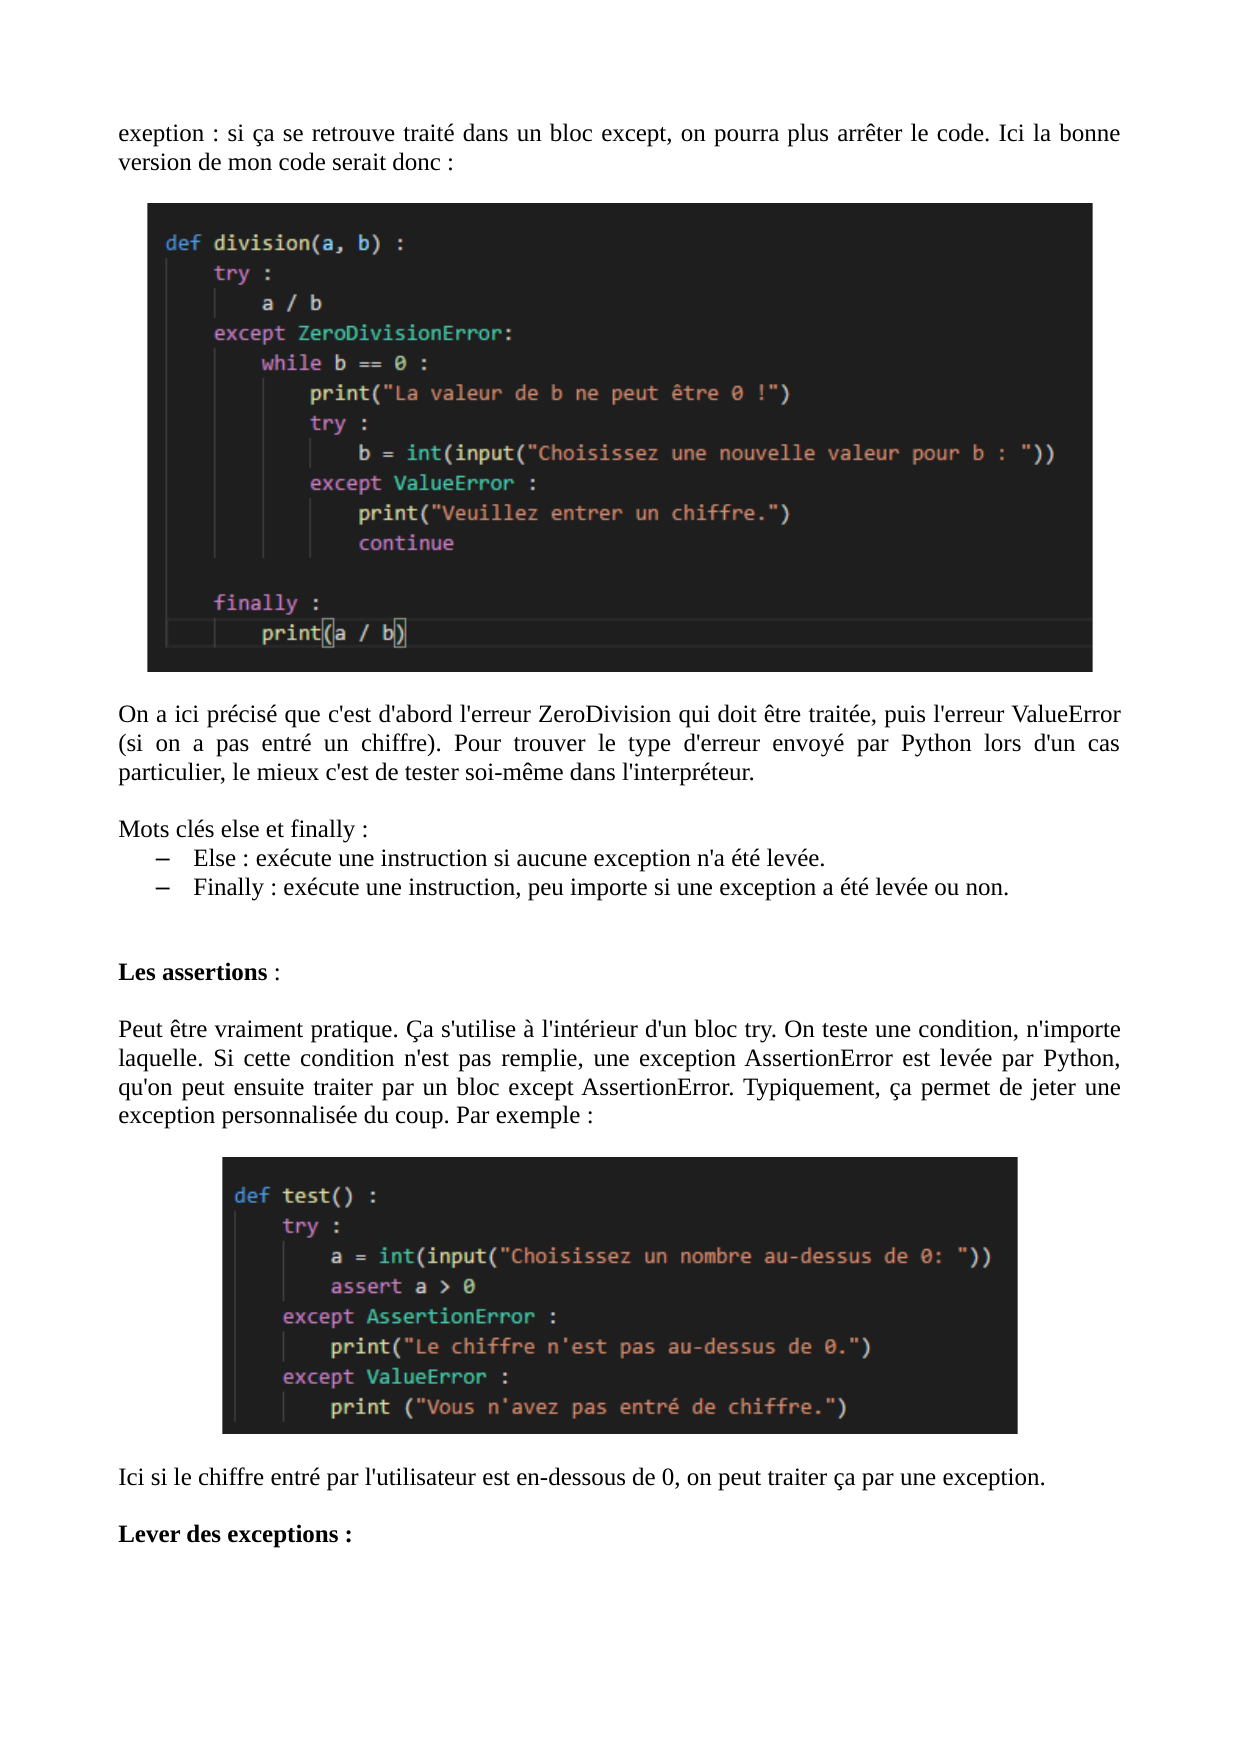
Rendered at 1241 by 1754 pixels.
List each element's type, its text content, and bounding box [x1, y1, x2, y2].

text Les assertions : [118, 957, 1122, 986]
text Ici si le chiffre entré par l'utilisateur est en-dessous de 0, on peut traiter ça par une exception. [118, 1462, 1122, 1491]
list Else : exécute une instruction si aucune exception n'a été levée. [156, 843, 1122, 872]
list Finally : exécute une instruction, peu importe si une exception a été levée ou non. [156, 872, 1122, 900]
text Peut être vraiment pratique. Ça s'utilise à l'intérieur d'un bloc try. On teste une condition, n'importe laquelle. Si cette condition n'est pas remplie, une exception AssertionError est levée par Python, qu'on peut ensuite traiter par un bloc except AssertionError. Typiquement, ça permet de jeter une exception personnalisée du coup. Par exemple : [118, 1014, 1122, 1129]
text exeption : si ça se retrouve traité dans un bloc except, on pourra plus arrêter le code. Ici la bonne version de mon code serait donc : [118, 118, 1122, 176]
text On a ici précisé que c'est d'abord l'erreur ZeroDivision qui doit être traitée, puis l'erreur ValueError (si on a pas entré un chiffre). Pour trouver le type d'erreur envoyé par Python lors d'un cas particulier, le mieux c'est de tester soi-même dans l'interpréteur. [118, 699, 1122, 786]
text Lever des exceptions : [118, 1519, 1122, 1548]
text Mots clés else et finally : [118, 814, 1122, 843]
